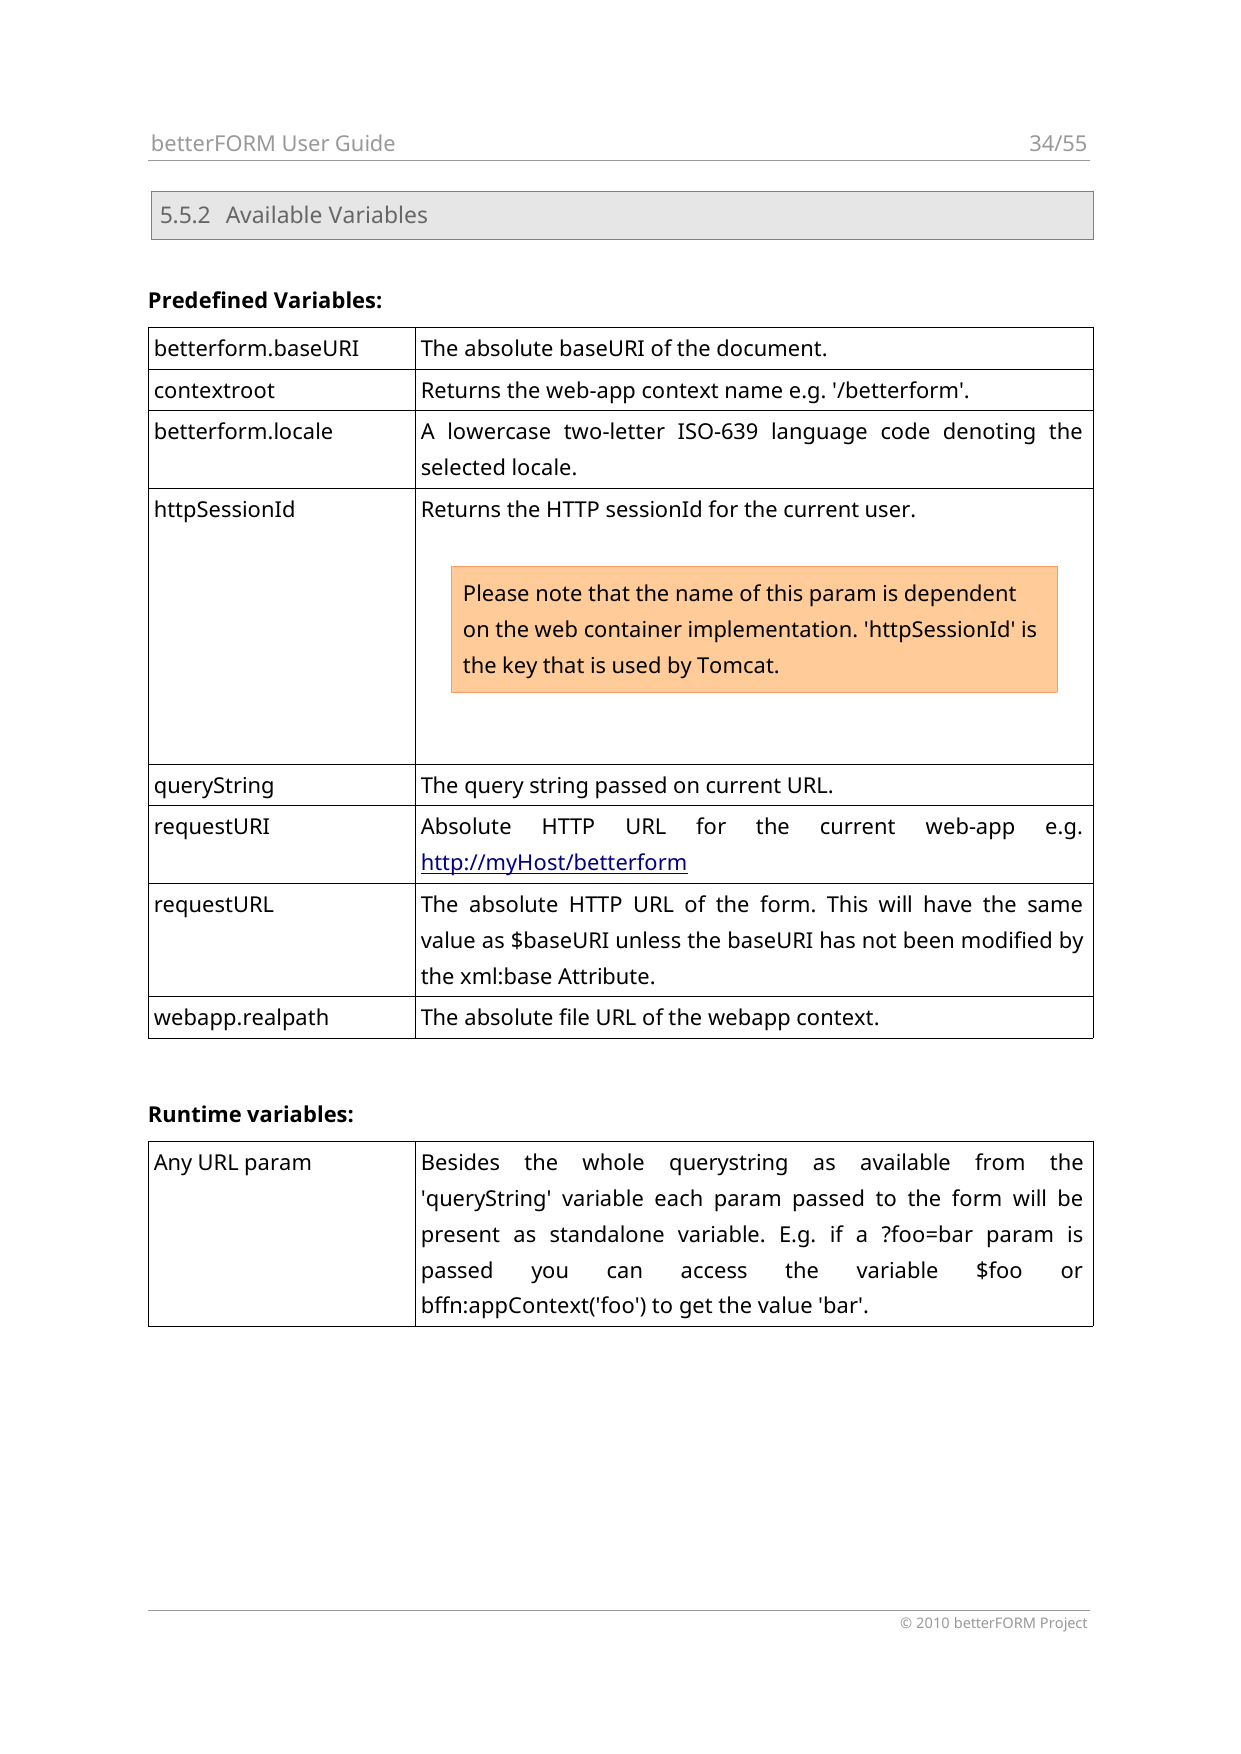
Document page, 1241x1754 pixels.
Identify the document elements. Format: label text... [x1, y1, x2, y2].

table_cell httpSessionId [149, 489, 415, 764]
table_cell Returns the web-app context name e.g. '/betterform'. [416, 370, 1093, 410]
table_cell Returns the HTTP sessionId for the current user. Please note that the name of this param is dependent on the web container implementation. 'httpSessionId' is the key that is used by Tomcat. [416, 489, 1093, 764]
table_cell requestURI [149, 806, 415, 883]
text Predefined Variables: [148, 285, 1090, 315]
table_cell queryString [149, 765, 415, 805]
table_header betterform.baseURI [149, 328, 415, 369]
text Runtime variables: [148, 1099, 1090, 1129]
table_cell webapp.realpath [149, 997, 415, 1038]
table_cell The absolute file URL of the webapp context. [416, 997, 1093, 1038]
table_cell The query string passed on current URL. [416, 765, 1093, 805]
table_header Besides the whole querystring as available from the 'queryString' variable each param passed to the form will be present as standalone variable. E.g. if a ?foo=bar param is passed you can access the variable $foo or bffn:appContext('foo') to get the value 'bar'. [416, 1142, 1093, 1326]
table_header The absolute baseURI of the document. [416, 328, 1093, 369]
table_cell Absolute HTTP URL for the current web-app e.g. http://myHost/betterform [416, 806, 1093, 883]
table_cell A lowercase two-letter ISO-639 language code denoting the selected locale. [416, 411, 1093, 488]
subtitle Available Variables [152, 192, 1093, 239]
table_cell contextroot [149, 370, 415, 410]
table_header Any URL param [149, 1142, 415, 1326]
table_cell The absolute HTTP URL of the form. This will have the same value as $baseURI unless the baseURI has not been modified by the xml:base Attribute. [416, 884, 1093, 996]
table_cell requestURL [149, 884, 415, 996]
table_cell betterform.locale [149, 411, 415, 488]
